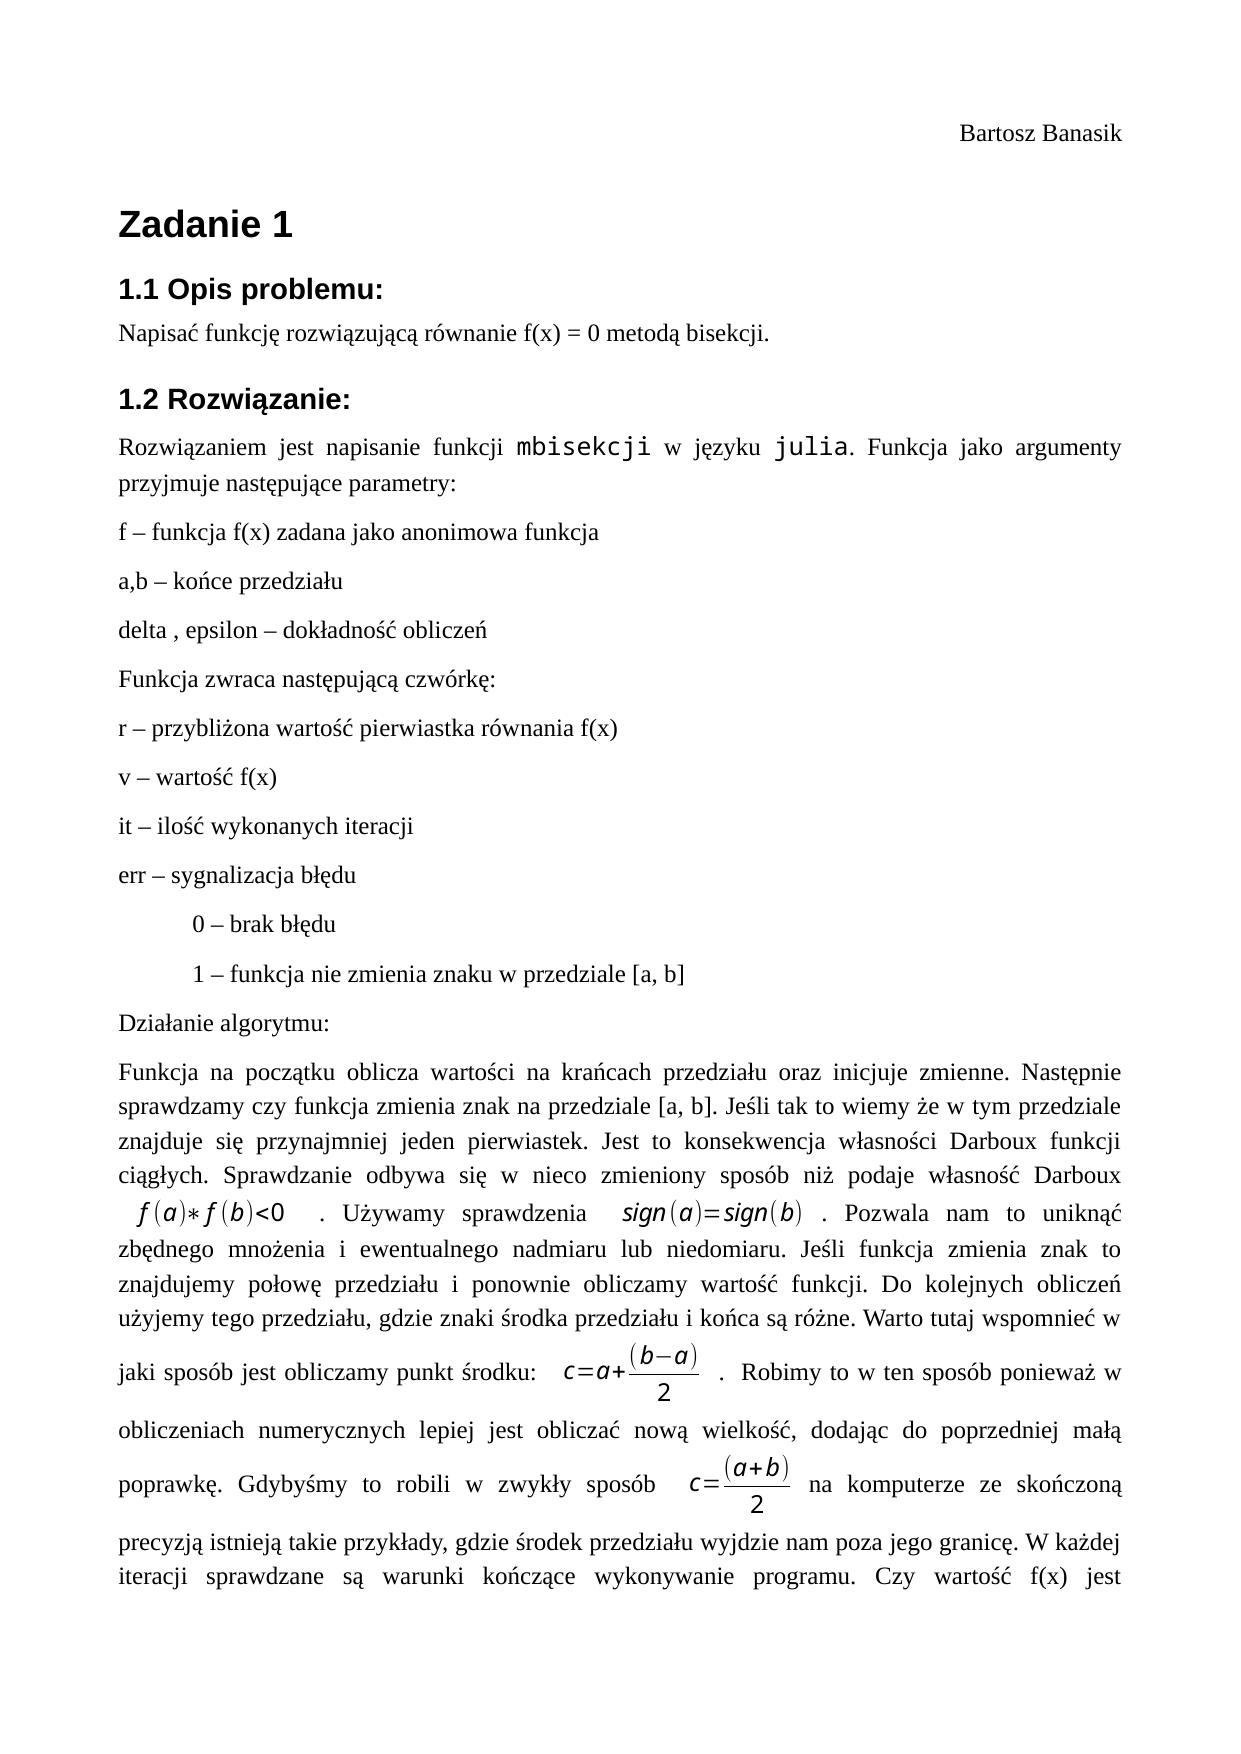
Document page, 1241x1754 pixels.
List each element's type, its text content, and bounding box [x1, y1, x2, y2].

subtitle Zadanie 1 [118, 201, 1122, 245]
text r – przybliżona wartość pierwiastka równania f(x) [118, 713, 1122, 742]
text delta , epsilon – dokładność obliczeń [118, 615, 1122, 644]
text Funkcja zwraca następującą czwórkę: [118, 664, 1122, 693]
text err – sygnalizacja błędu [118, 861, 1122, 889]
text v – wartość f(x) [118, 762, 1122, 791]
text it – ilość wykonanych iteracji [118, 811, 1122, 840]
text a,b – końce przedziału [118, 566, 1122, 595]
text Funkcja na początku oblicza wartości na krańcach przedziału oraz inicjuje zmienne. Następnie sprawdzamy czy funkcja zmienia znak na przedziale [a, b]. Jeśli tak to wiemy że w tym przedziale znajduje się przynajmniej jeden pierwiastek. Jest to konsekwencja własności Darboux funkcji ciągłych. Sprawdzanie odbywa się w nieco zmieniony sposób niż podaje własność Darboux . Używamy sprawdzenia . Pozwala nam to uniknąć zbędnego mnożenia i ewentualnego nadmiaru lub niedomiaru. Jeśli funkcja zmienia znak to znajdujemy połowę przedziału i ponownie obliczamy wartość funkcji. Do kolejnych obliczeń użyjemy tego przedziału, gdzie znaki środka przedziału i końca są różne. Warto tutaj wspomnieć w jaki sposób jest obliczamy punkt środku: . Robimy to w ten sposób ponieważ w obliczeniach numerycznych lepiej jest obliczać nową wielkość, dodając do poprzedniej małą poprawkę. Gdybyśmy to robili w zwykły sposób na komputerze ze skończoną precyzją istnieją takie przykłady, gdzie środek przedziału wyjdzie nam poza jego granicę. W każdej iteracji sprawdzane są warunki kończące wykonywanie programu. Czy wartość f(x) jest wystarczająco blisko 0, oraz czy przedział w następnych obliczeniach ma być jeszcze rozpatrywany. Jeśli któryś z powyższych warunków zajedzie to funkcja zwraca odpowiednie wartości. [118, 1057, 1122, 1590]
text Rozwiązaniem jest napisanie funkcji mbisekcji w języku julia. Funkcja jako argumenty przyjmuje następujące parametry: [118, 428, 1122, 497]
subtitle 1.2 Rozwiązanie: [118, 382, 1122, 416]
text f – funkcja f(x) zadana jako anonimowa funkcja [118, 517, 1122, 546]
text Napisać funkcję rozwiązującą równanie f(x) = 0 metodą bisekcji. [118, 318, 1122, 347]
subtitle 1.1 Opis problemu: [118, 272, 1122, 306]
text Działanie algorytmu: [118, 1008, 1122, 1036]
text 0 – brak błędu [118, 909, 1122, 938]
text 1 – funkcja nie zmienia znaku w przedziale [a, b] [118, 959, 1122, 987]
